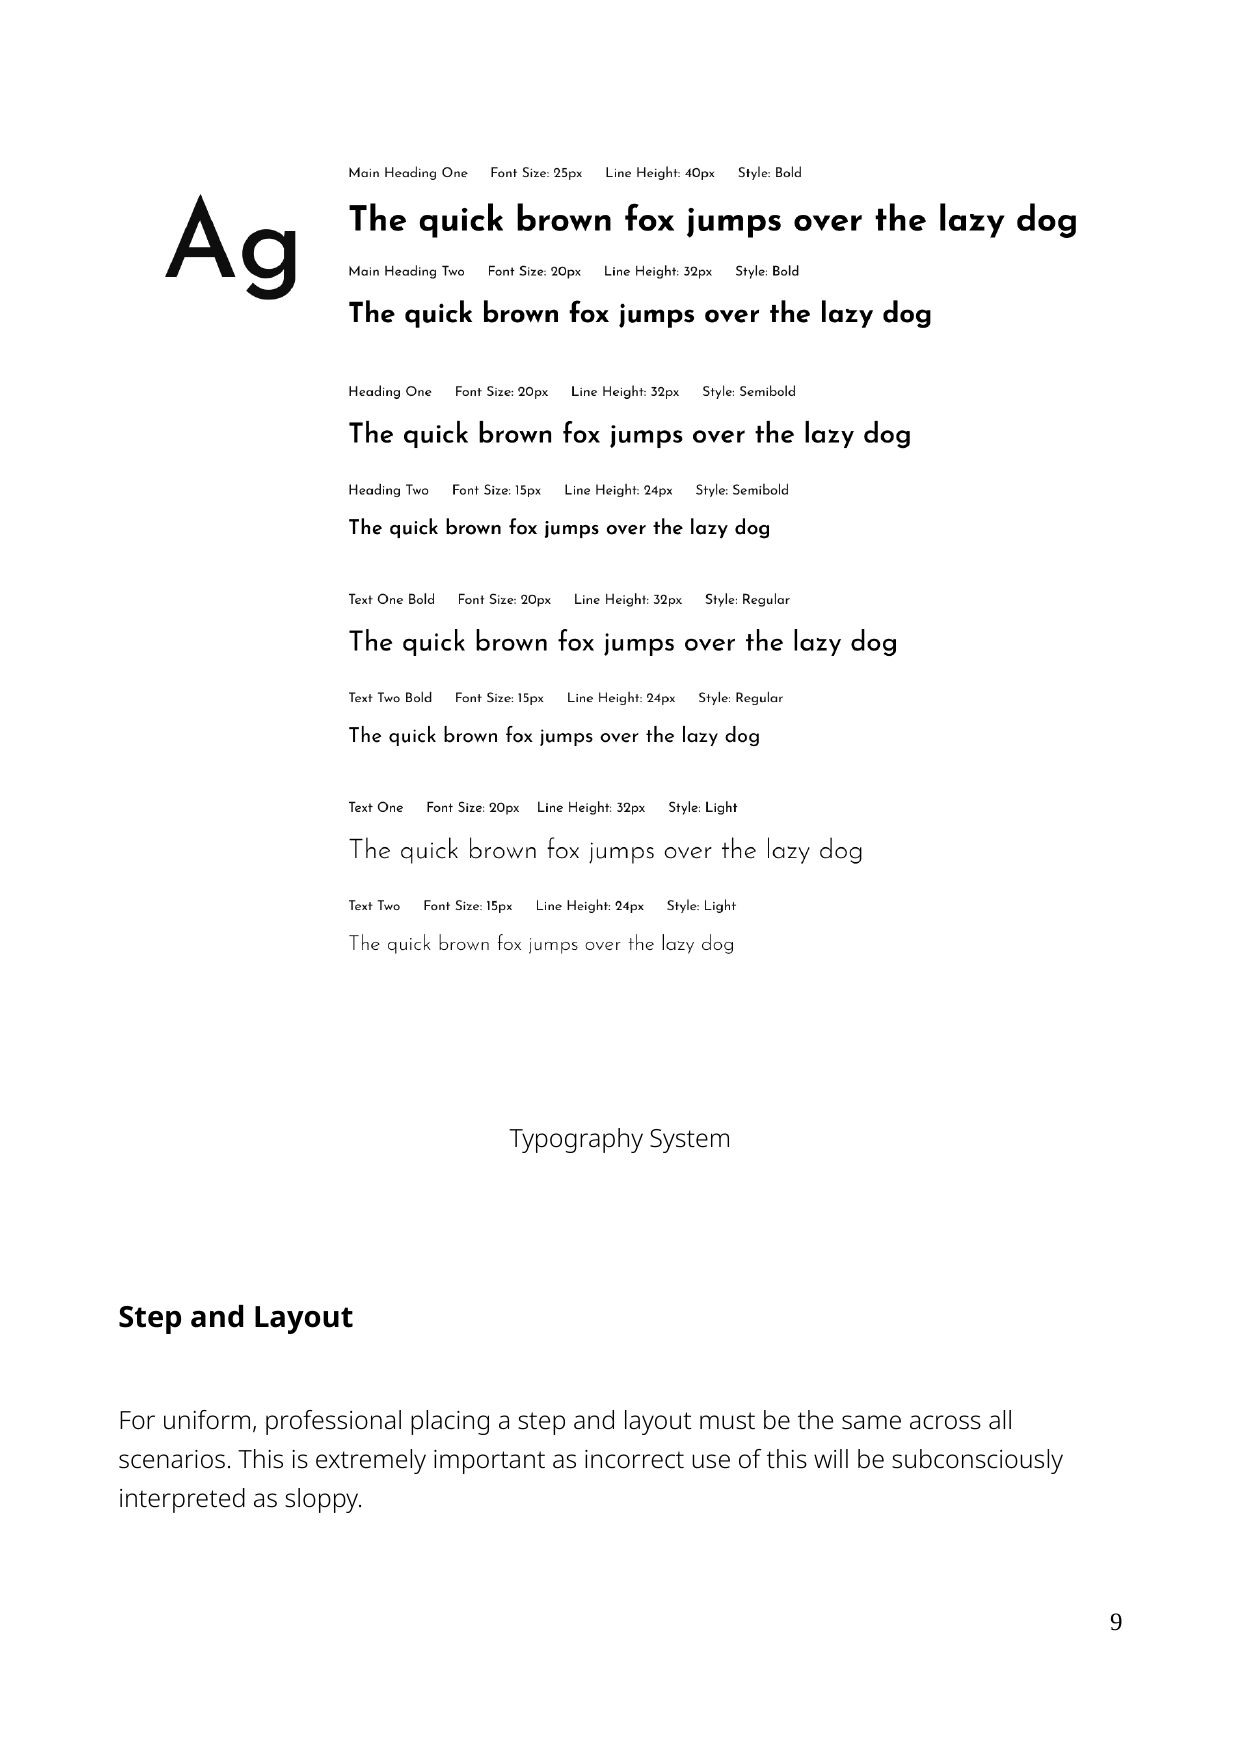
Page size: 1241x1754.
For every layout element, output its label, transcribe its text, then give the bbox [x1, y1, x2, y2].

picture [118, 118, 1123, 1048]
text For uniform, professional placing a step and layout must be the same across all scenarios. This is extremely important as incorrect use of this will be subconsciously interpreted as sloppy. [118, 1402, 1122, 1515]
subtitle Step and Layout [118, 1296, 1122, 1336]
text Typography System [118, 1121, 1122, 1155]
